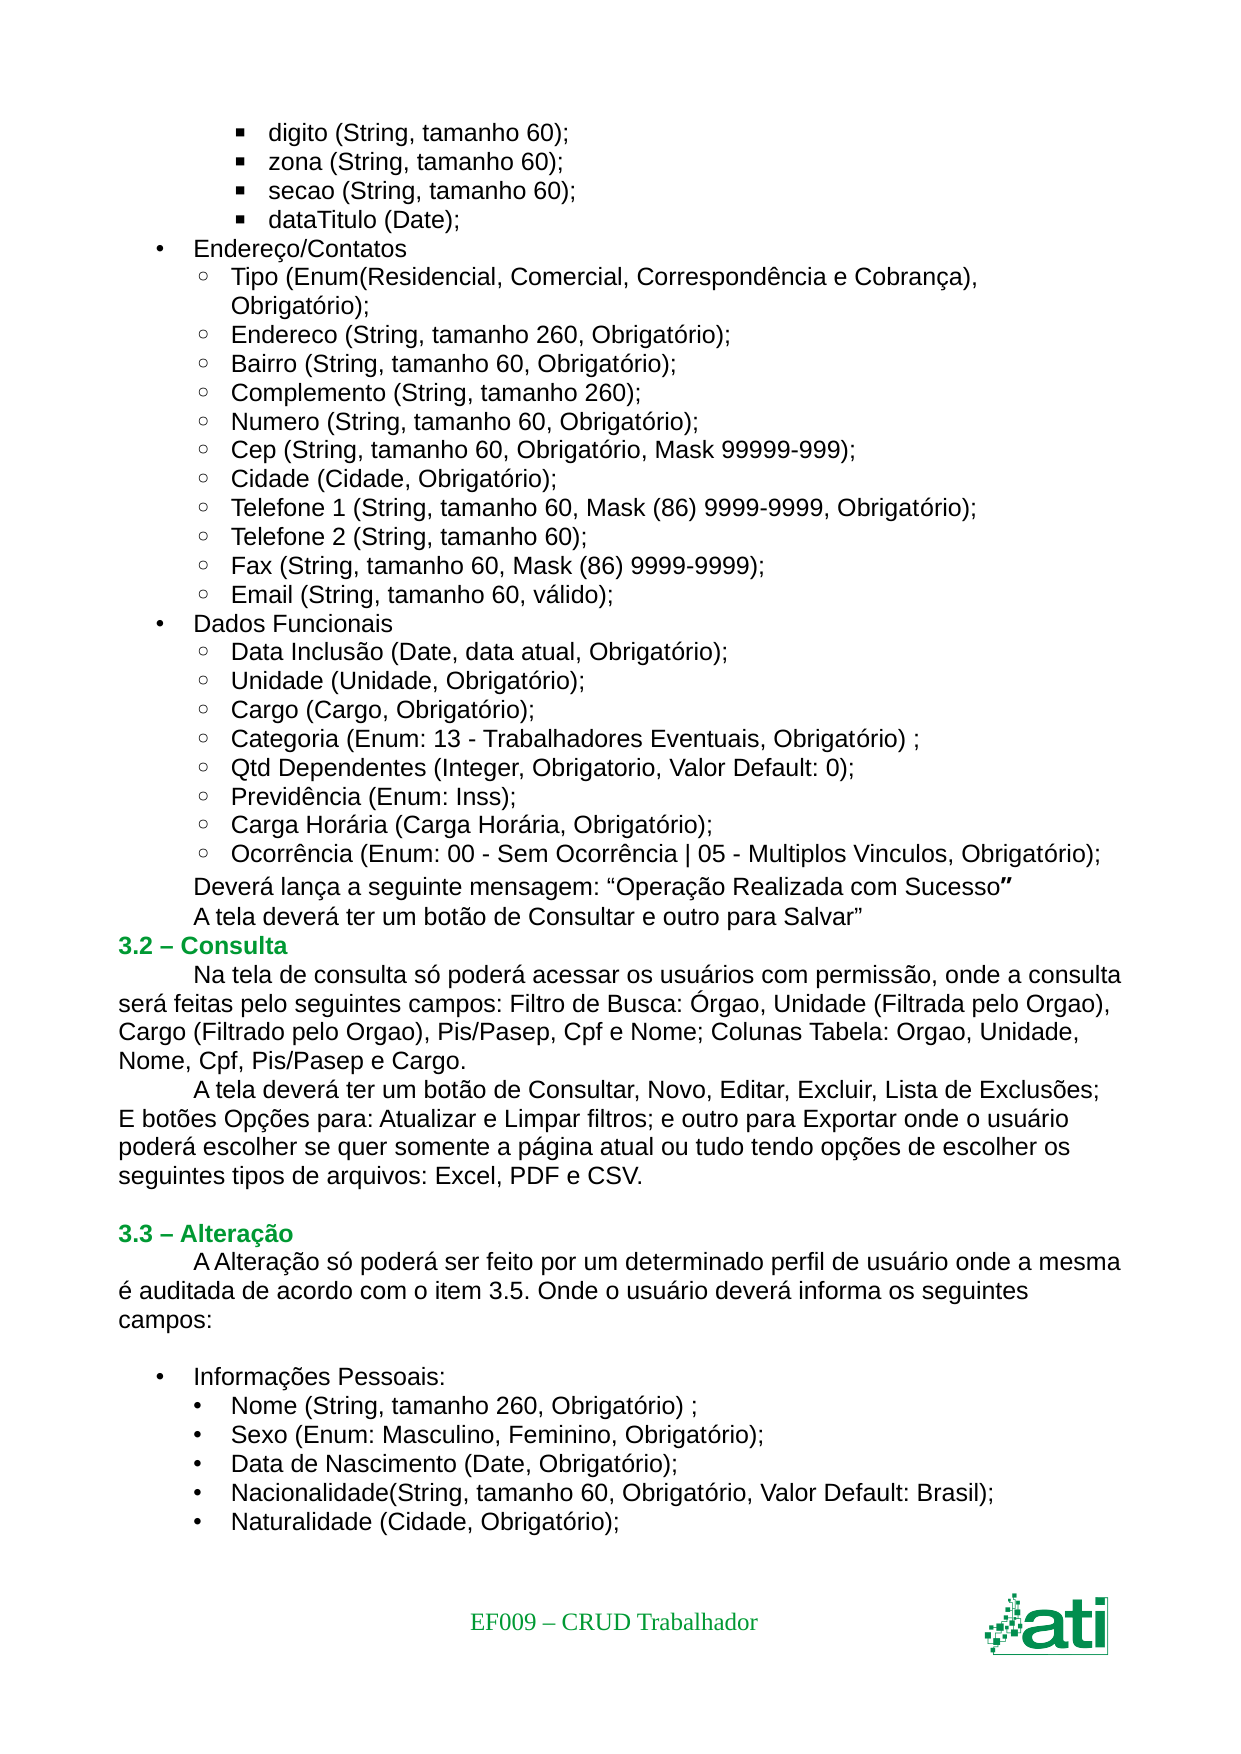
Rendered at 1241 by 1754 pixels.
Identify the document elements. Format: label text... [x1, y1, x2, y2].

list Telefone 2 (String, tamanho 60); [193, 522, 1122, 551]
text 3.2 – Consulta [118, 931, 1122, 960]
list Nacionalidade(String, tamanho 60, Obrigatório, Valor Default: Brasil); [193, 1478, 1122, 1507]
list Previdência (Enum: Inss); [193, 782, 1122, 811]
list Dados Funcionais [156, 608, 1122, 637]
list zona (String, tamanho 60); [231, 147, 1122, 176]
text Na tela de consulta só poderá acessar os usuários com permissão, onde a consulta será feitas pelo seguintes campos: Filtro de Busca: Órgao, Unidade (Filtrada pelo Orgao), Cargo (Filtrado pelo Orgao), Pis/Pasep, Cpf e Nome; Colunas Tabela: Orgao, Unidade, Nome, Cpf, Pis/Pasep e Cargo. [118, 960, 1122, 1075]
list Categoria (Enum: 13 - Trabalhadores Eventuais, Obrigatório) ; [193, 724, 1122, 753]
list secao (String, tamanho 60); [231, 176, 1122, 205]
list Cargo (Cargo, Obrigatório); [193, 695, 1122, 724]
list Telefone 1 (String, tamanho 60, Mask (86) 9999-9999, Obrigatório); [193, 493, 1122, 522]
list Carga Horária (Carga Horária, Obrigatório); [193, 811, 1122, 839]
list Data de Nascimento (Date, Obrigatório); [193, 1449, 1122, 1478]
list Complemento (String, tamanho 260); [193, 378, 1122, 407]
list digito (String, tamanho 60); [231, 118, 1122, 147]
list Endereço/Contatos [156, 233, 1122, 262]
list Data Inclusão (Date, data atual, Obrigatório); [193, 637, 1122, 666]
list dataTitulo (Date); [231, 205, 1122, 233]
list Email (String, tamanho 60, válido); [193, 580, 1122, 608]
list Sexo (Enum: Masculino, Feminino, Obrigatório); [193, 1420, 1122, 1449]
list Numero (String, tamanho 60, Obrigatório); [193, 407, 1122, 435]
list Cep (String, tamanho 60, Obrigatório, Mask 99999-999); [193, 435, 1122, 464]
list Qtd Dependentes (Integer, Obrigatorio, Valor Default: 0); [193, 753, 1122, 782]
text A tela deverá ter um botão de Consultar e outro para Salvar” [118, 902, 1122, 931]
list Tipo (Enum(Residencial, Comercial, Correspondência e Cobrança), Obrigatório); [193, 262, 1122, 320]
list Naturalidade (Cidade, Obrigatório); [193, 1507, 1122, 1535]
list Cidade (Cidade, Obrigatório); [193, 464, 1122, 493]
picture [980, 1589, 1113, 1660]
text 3.3 – Alteração [118, 1218, 1122, 1247]
text Deverá lança a seguinte mensagem: “Operação Realizada com Sucesso” [118, 868, 1122, 902]
text A tela deverá ter um botão de Consultar, Novo, Editar, Excluir, Lista de Exclusões; E botões Opções para: Atualizar e Limpar filtros; e outro para Exportar onde o usuário poderá escolher se quer somente a página atual ou tudo tendo opções de escolher os seguintes tipos de arquivos: Excel, PDF e CSV. [118, 1075, 1122, 1190]
list Bairro (String, tamanho 60, Obrigatório); [193, 349, 1122, 378]
list Nome (String, tamanho 260, Obrigatório) ; [193, 1391, 1122, 1420]
list Informações Pessoais: [156, 1362, 1122, 1391]
list Ocorrência (Enum: 00 - Sem Ocorrência | 05 - Multiplos Vinculos, Obrigatório); [193, 839, 1122, 868]
text A Alteração só poderá ser feito por um determinado perfil de usuário onde a mesma é auditada de acordo com o item 3.5. Onde o usuário deverá informa os seguintes campos: [118, 1247, 1122, 1333]
list Endereco (String, tamanho 260, Obrigatório); [193, 320, 1122, 349]
list Unidade (Unidade, Obrigatório); [193, 666, 1122, 695]
list Fax (String, tamanho 60, Mask (86) 9999-9999); [193, 551, 1122, 580]
